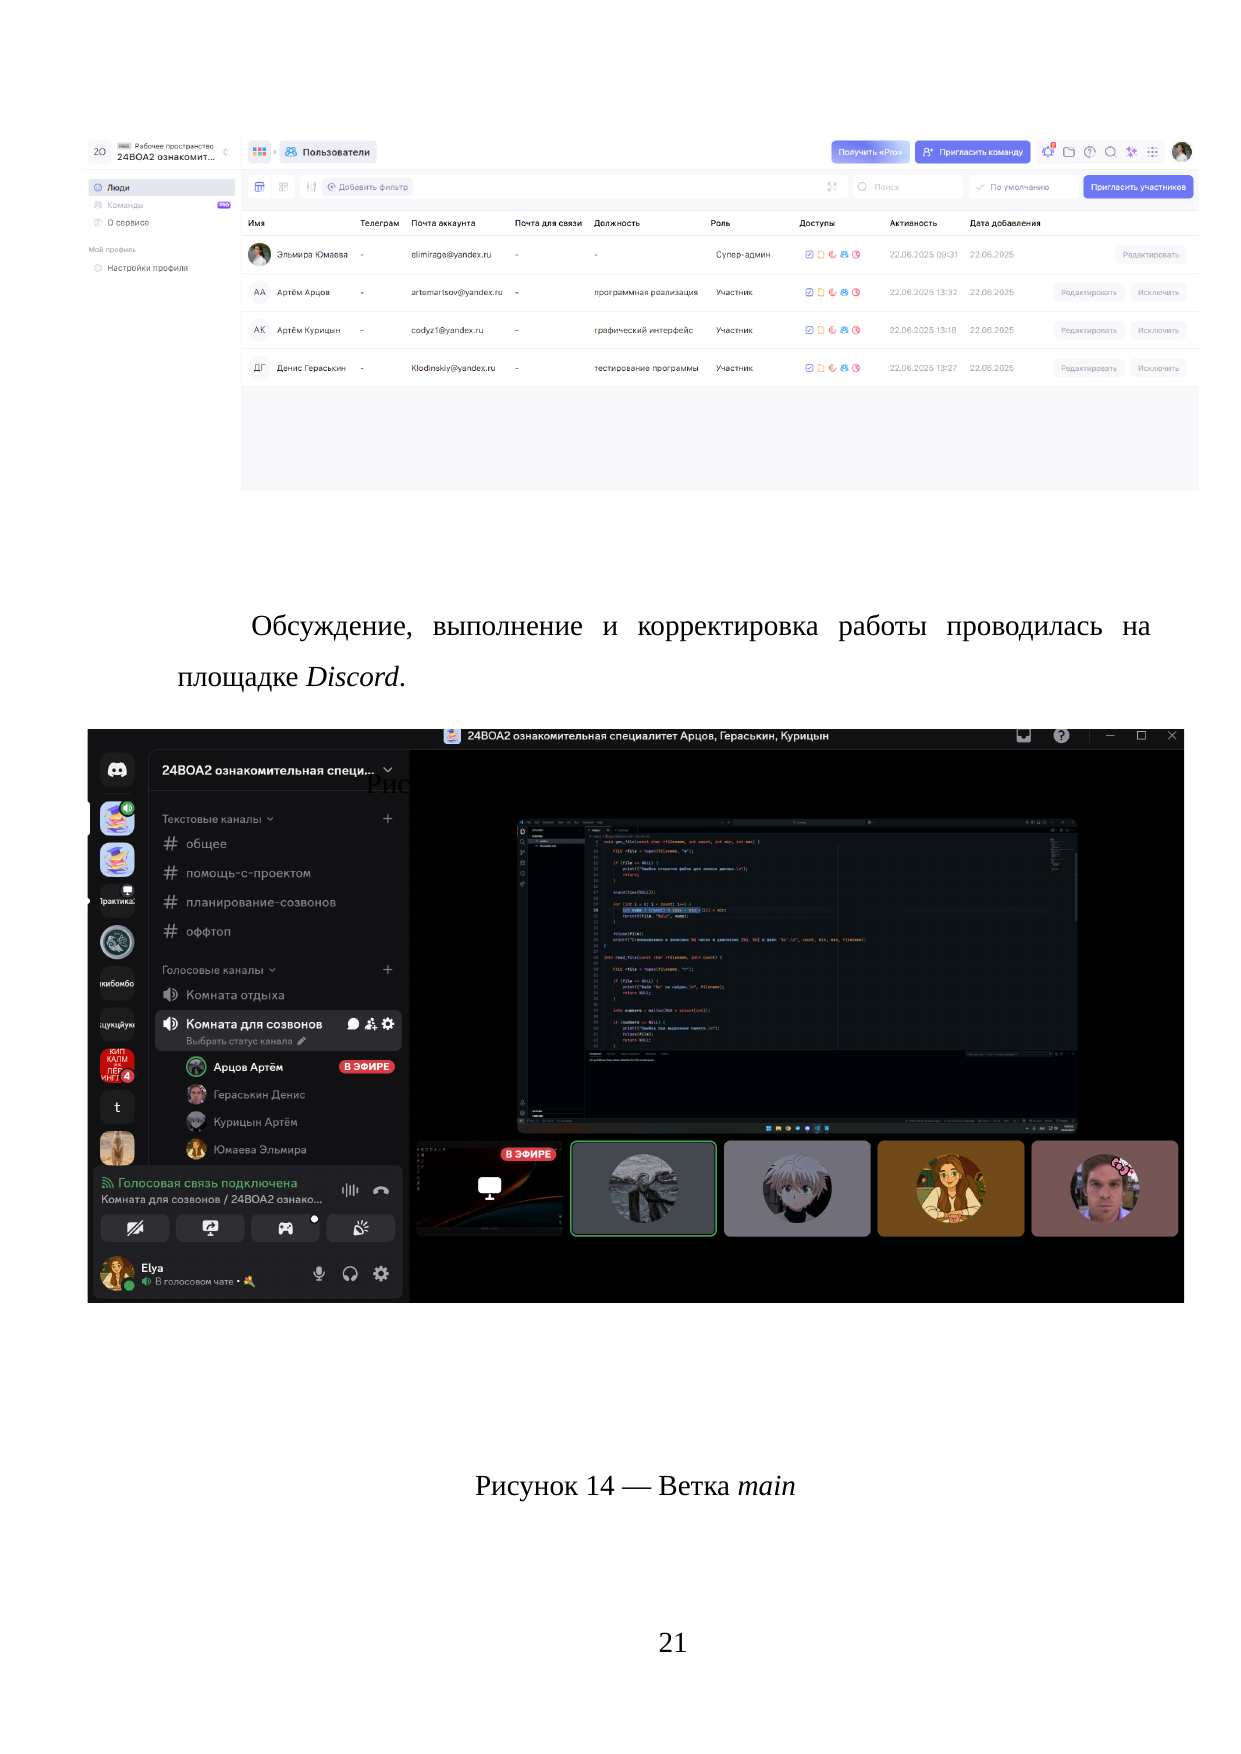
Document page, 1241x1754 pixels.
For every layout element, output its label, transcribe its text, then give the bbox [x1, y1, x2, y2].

picture [87, 729, 1185, 1303]
text Обсуждение, выполнение и корректировка работы проводилась на площадке Discord. [177, 608, 1152, 692]
picture [83, 136, 1199, 491]
